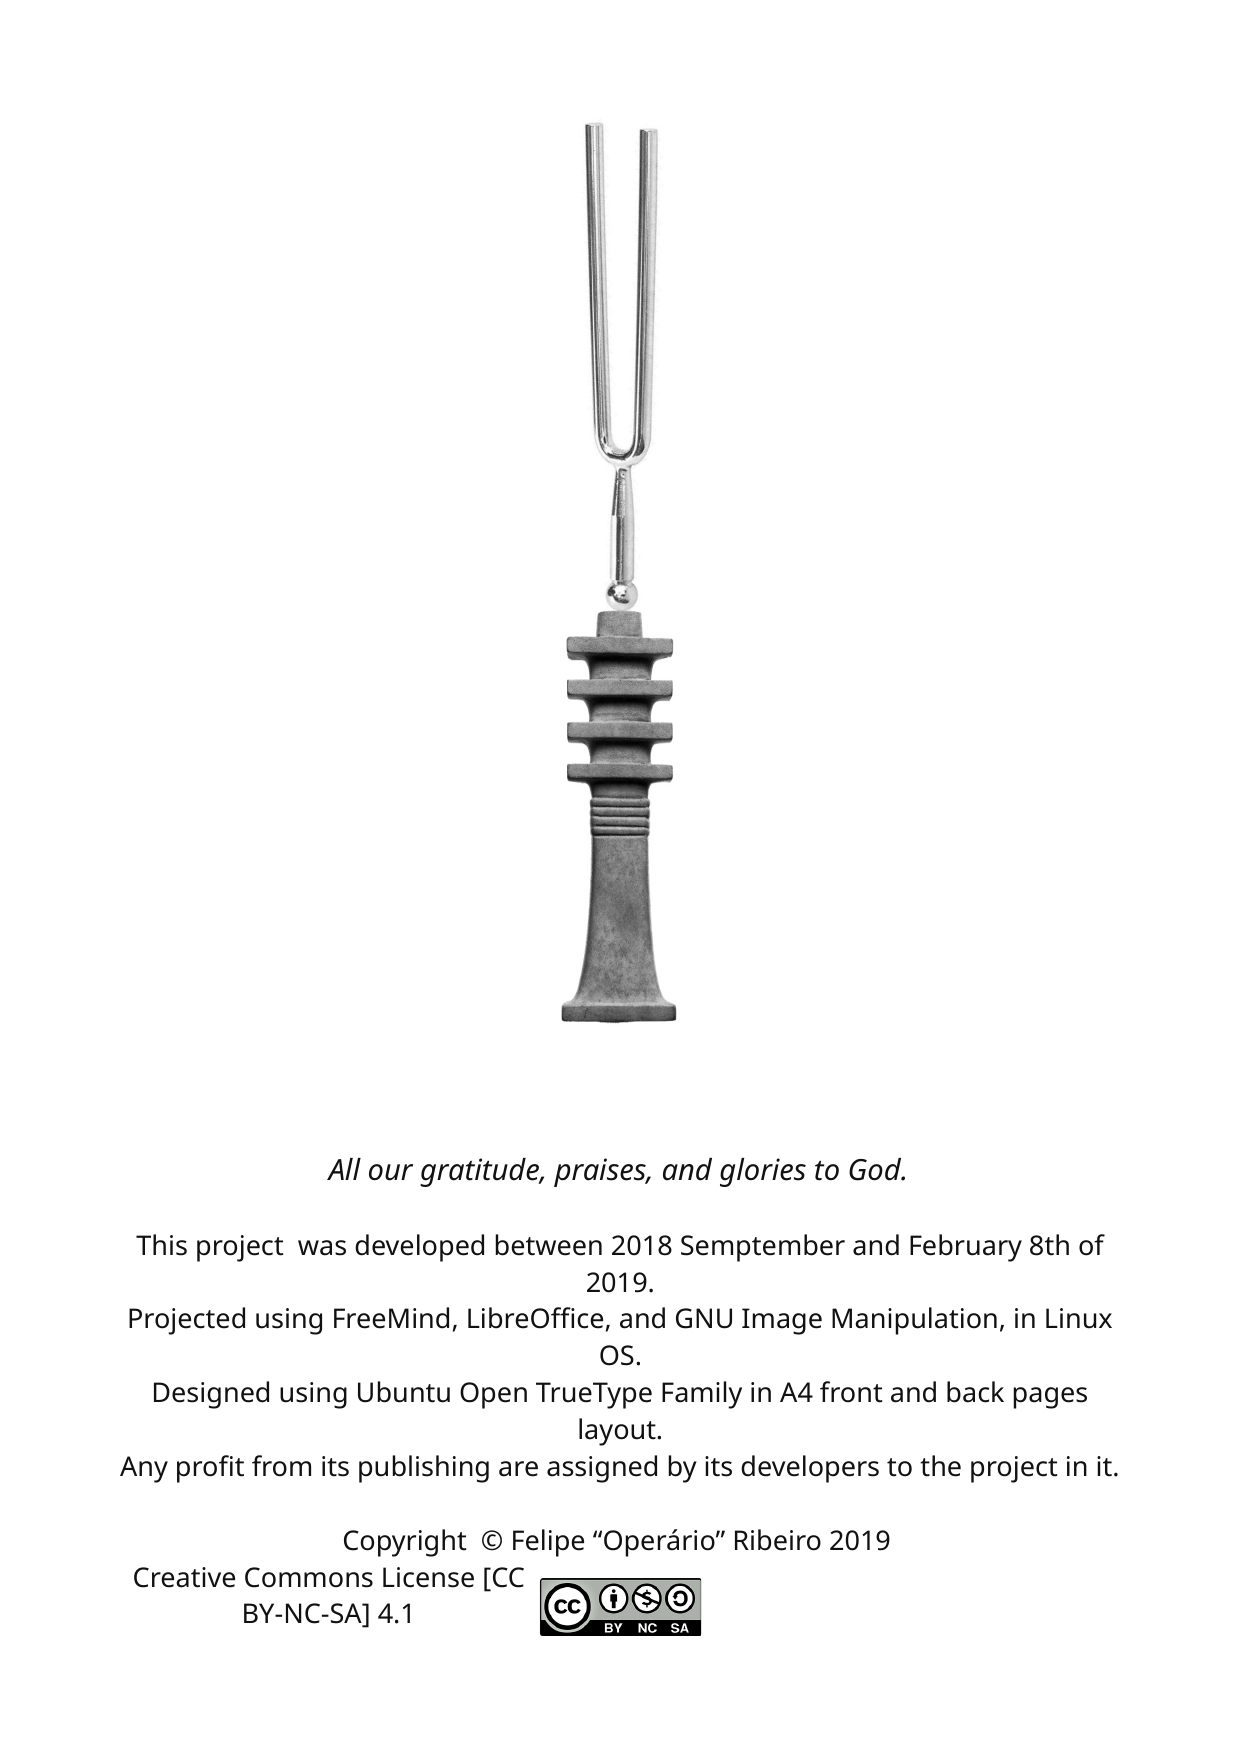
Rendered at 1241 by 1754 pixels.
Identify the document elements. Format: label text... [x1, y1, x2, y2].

text Creative Industry Analysis [118, 339, 523, 376]
list Project Adaptations [156, 266, 523, 302]
list Auditorial Certifications [118, 302, 523, 339]
text Creative Commons License [CC BY-NC-SA] 4.1 [118, 1558, 1122, 1632]
list Investments Report [156, 561, 523, 597]
list Precision [193, 708, 523, 745]
list Consumption Statistics [156, 487, 523, 524]
list Repeatability [193, 745, 523, 782]
text Copyright © Felipe “Operário” Ribeiro 2019 [118, 1521, 1122, 1558]
list Development Network [718, 302, 1122, 339]
list Improvement Possibilities [118, 192, 523, 229]
list Public Consultation [156, 118, 523, 155]
list Business Evaluation [118, 597, 523, 634]
list Advertising Culture [156, 524, 523, 561]
text Projected using FreeMind, LibreOffice, and GNU Image Manipulation, in Linux OS. [118, 1300, 1122, 1374]
list Scalability [193, 782, 523, 819]
list Transformational Prognostics [118, 229, 523, 266]
picture [523, 118, 718, 1031]
text Designed using Ubuntu Open TrueType Family in A4 front and back pages layout. [118, 1374, 1122, 1447]
list Profit Estimates [718, 118, 1122, 155]
list Supply [156, 671, 523, 708]
text This project was developed between 2018 Semptember and February 8th of 2019. [118, 1226, 1122, 1300]
list Networked Value Chain [718, 155, 1122, 192]
picture [539, 1578, 702, 1636]
list Market Indicators Analysis [118, 450, 523, 487]
list Cost Estimates [156, 634, 523, 671]
list Enterprise Startup Culture [118, 376, 523, 413]
list Glocal Migrant Labor [118, 413, 523, 450]
list Legal Consultancy [156, 155, 523, 192]
list Certifiable Methodologies [718, 229, 1122, 266]
text All our gratitude, praises, and glories to God. [118, 1150, 1122, 1189]
text Any profit from its publishing are assigned by its developers to the project in it. [118, 1447, 1122, 1484]
list Education Development [718, 192, 1122, 229]
list Legislated Funding [718, 266, 1122, 302]
list Demand [156, 819, 523, 856]
